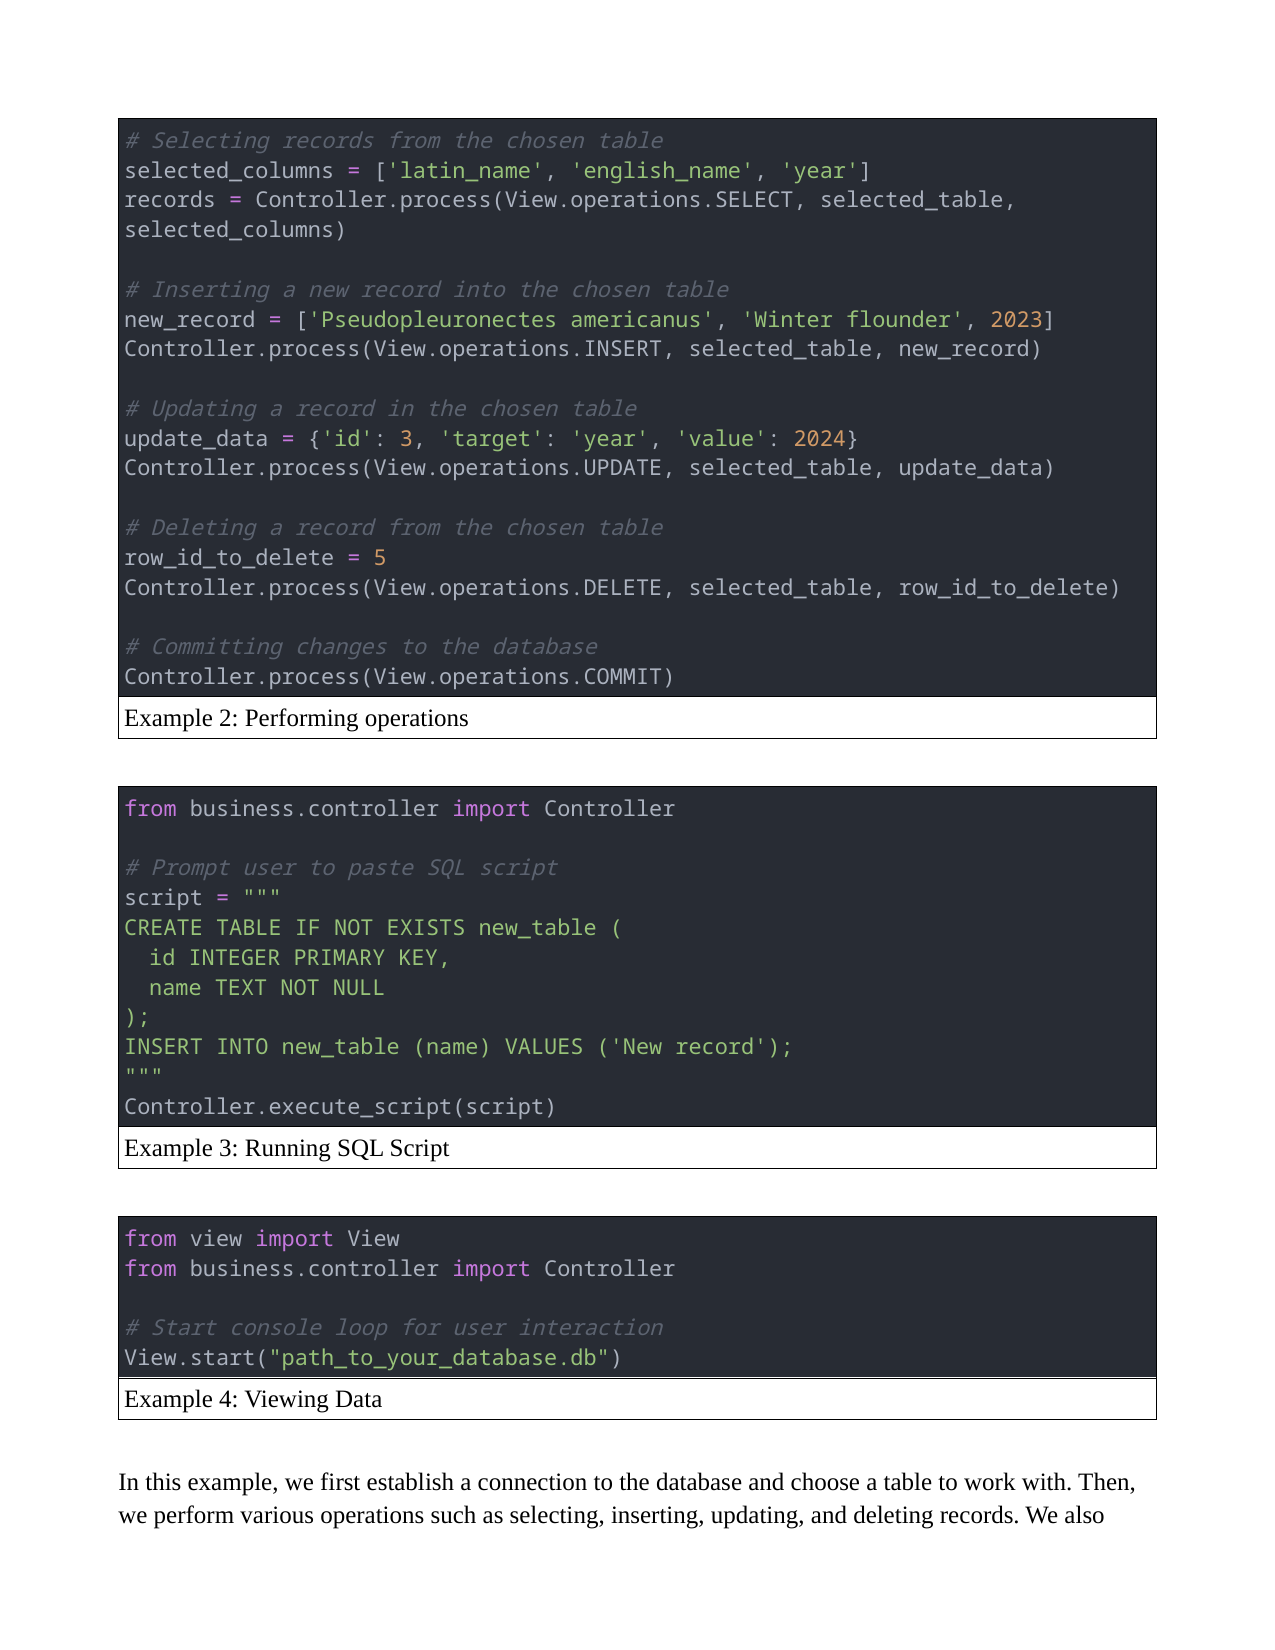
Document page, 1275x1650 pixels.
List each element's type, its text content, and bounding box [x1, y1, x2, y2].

table_cell Example 3: Running SQL Script [119, 1127, 1156, 1167]
table_header from business.controller import Controller # Prompt user to paste SQL script script = """ CREATE TABLE IF NOT EXISTS new_table ( id INTEGER PRIMARY KEY, name TEXT NOT NULL ); INSERT INTO new_table (name) VALUES ('New record'); """ Controller.execute_script(script) [119, 787, 1156, 1126]
table_header # Selecting records from the chosen table selected_columns = ['latin_name', 'english_name', 'year'] records = Controller.process(View.operations.SELECT, selected_table, selected_columns) # Inserting a new record into the chosen table new_record = ['Pseudopleuronectes americanus', 'Winter flounder', 2023] Controller.process(View.operations.INSERT, selected_table, new_record) # Updating a record in the chosen table update_data = {'id': 3, 'target': 'year', 'value': 2024} Controller.process(View.operations.UPDATE, selected_table, update_data) # Deleting a record from the chosen table row_id_to_delete = 5 Controller.process(View.operations.DELETE, selected_table, row_id_to_delete) # Committing changes to the database Controller.process(View.operations.COMMIT) [119, 119, 1156, 696]
table_cell Example 2: Performing operations [119, 697, 1156, 737]
text In this example, we first establish a connection to the database and choose a table to work with. Then, we perform various operations such as selecting, inserting, updating, and deleting records. We also [118, 1467, 1157, 1529]
table_cell Example 4: Viewing Data [119, 1379, 1156, 1419]
table_header from view import View from business.controller import Controller # Start console loop for user interaction View.start("path_to_your_database.db") [119, 1217, 1156, 1377]
